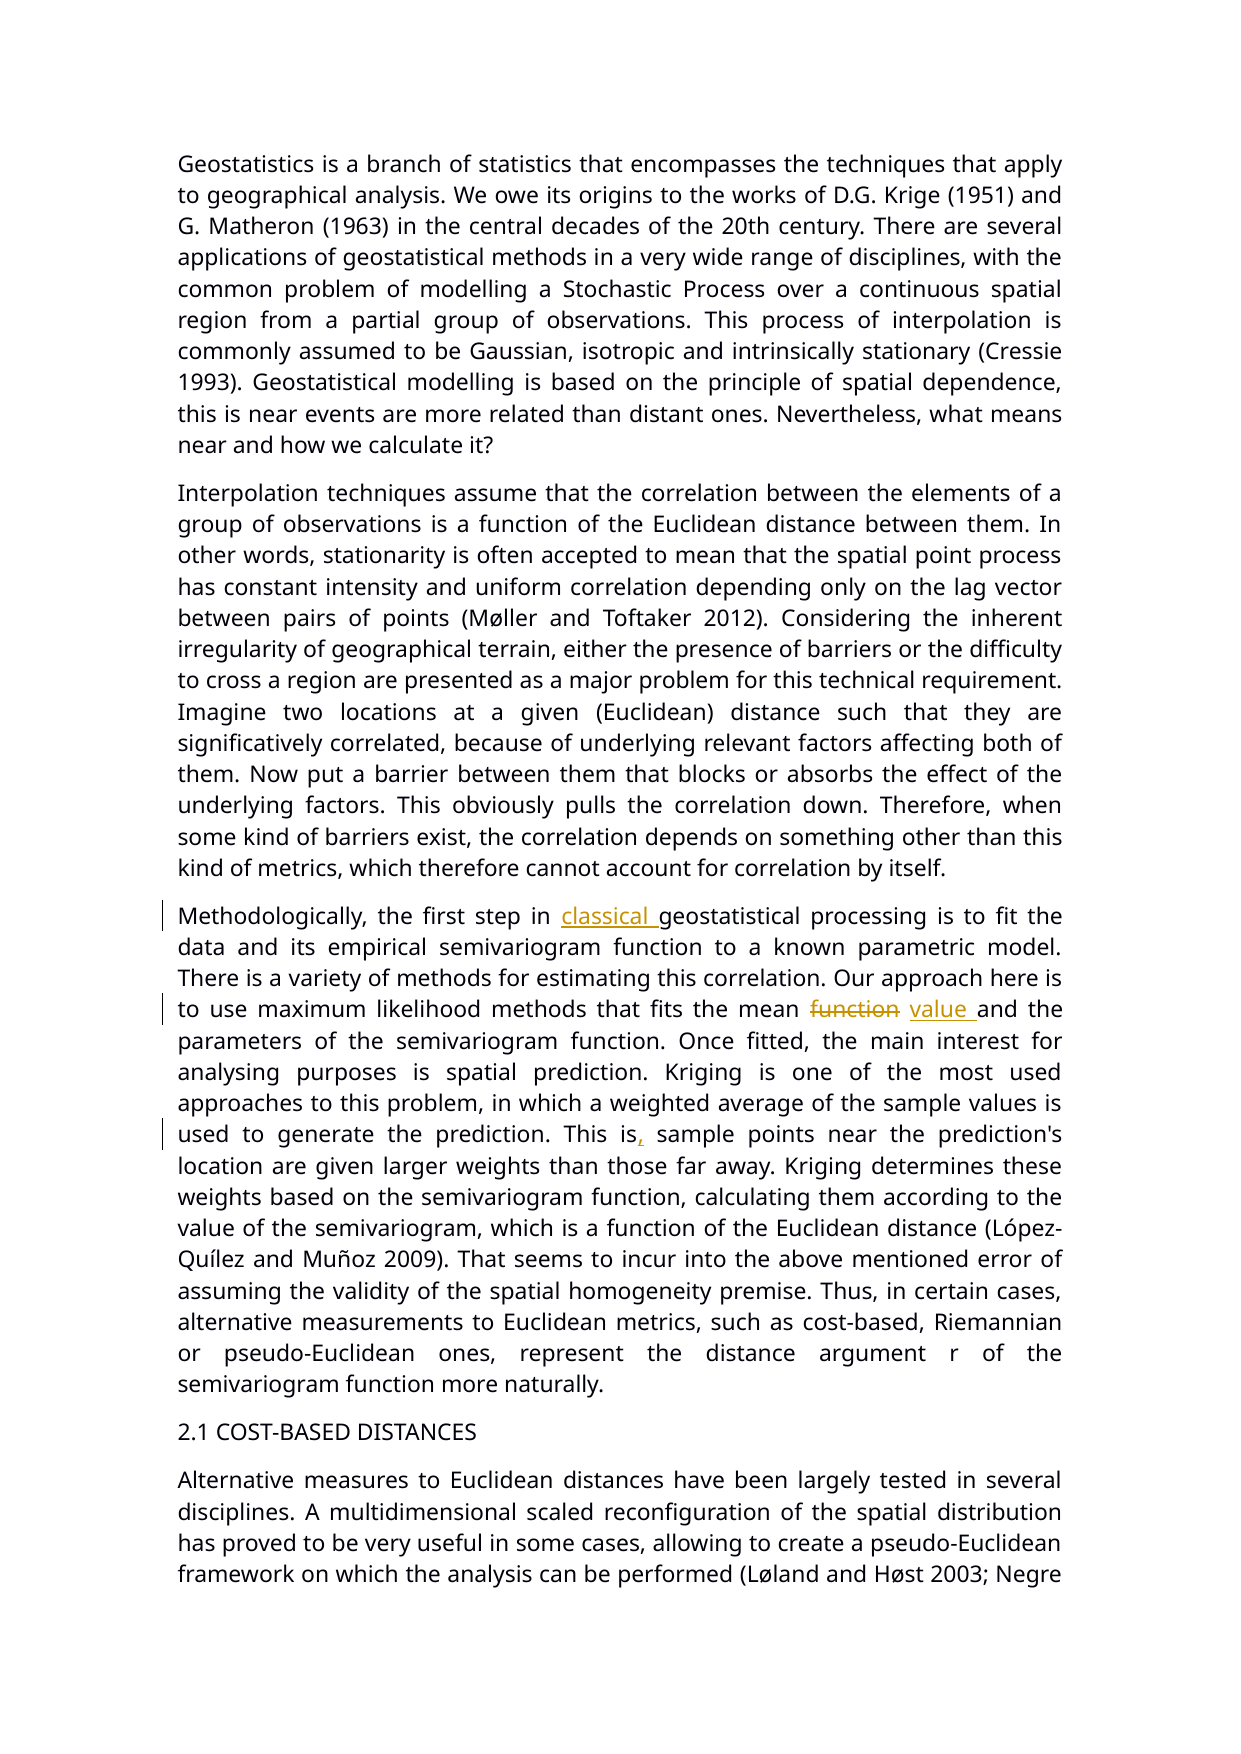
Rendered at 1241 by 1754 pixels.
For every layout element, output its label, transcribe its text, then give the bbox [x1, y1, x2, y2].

text Alternative measures to Euclidean distances have been largely tested in several disciplines. A multidimensional scaled reconfiguration of the spatial distribution has proved to be very useful in some cases, allowing to create a pseudo-Euclidean framework on which the analysis can be performed (Løland and Høst 2003; Negre [177, 1464, 1063, 1589]
text Interpolation techniques assume that the correlation between the elements of a group of observations is a function of the Euclidean distance between them. In other words, stationarity is often accepted to mean that the spatial point process has constant intensity and uniform correlation depending only on the lag vector between pairs of points (Møller and Toftaker 2012). Considering the inherent irregularity of geographical terrain, either the presence of barriers or the difficulty to cross a region are presented as a major problem for this technical requirement. Imagine two locations at a given (Euclidean) distance such that they are significatively correlated, because of underlying relevant factors affecting both of them. Now put a barrier between them that blocks or absorbs the effect of the underlying factors. This obviously pulls the correlation down. Therefore, when some kind of barriers exist, the correlation depends on something other than this kind of metrics, which therefore cannot account for correlation by itself. [177, 477, 1063, 883]
text Methodologically, the first step in classical geostatistical processing is to fit the data and its empirical semivariogram function to a known parametric model. There is a variety of methods for estimating this correlation. Our approach here is to use maximum likelihood methods that fits the mean value and the parameters of the semivariogram function. Once fitted, the main interest for analysing purposes is spatial prediction. Kriging is one of the most used approaches to this problem, in which a weighted average of the sample values is used to generate the prediction. This is, sample points near the prediction's location are given larger weights than those far away. Kriging determines these weights based on the semivariogram function, calculating them according to the value of the semivariogram, which is a function of the Euclidean distance (López-Quílez and Muñoz 2009). That seems to incur into the above mentioned error of assuming the validity of the spatial homogeneity premise. Thus, in certain cases, alternative measurements to Euclidean metrics, such as cost-based, Riemannian or pseudo-Euclidean ones, represent the distance argument r of the semivariogram function more naturally. [177, 900, 1063, 1400]
text 2.1 COST-BASED DISTANCES [177, 1416, 1063, 1448]
text Geostatistics is a branch of statistics that encompasses the techniques that apply to geographical analysis. We owe its origins to the works of D.G. Krige (1951) and G. Matheron (1963) in the central decades of the 20th century. There are several applications of geostatistical methods in a very wide range of disciplines, with the common problem of modelling a Stochastic Process over a continuous spatial region from a partial group of observations. This process of interpolation is commonly assumed to be Gaussian, isotropic and intrinsically stationary (Cressie 1993). Geostatistical modelling is based on the principle of spatial dependence, this is near events are more related than distant ones. Nevertheless, what means near and how we calculate it? [177, 148, 1063, 460]
